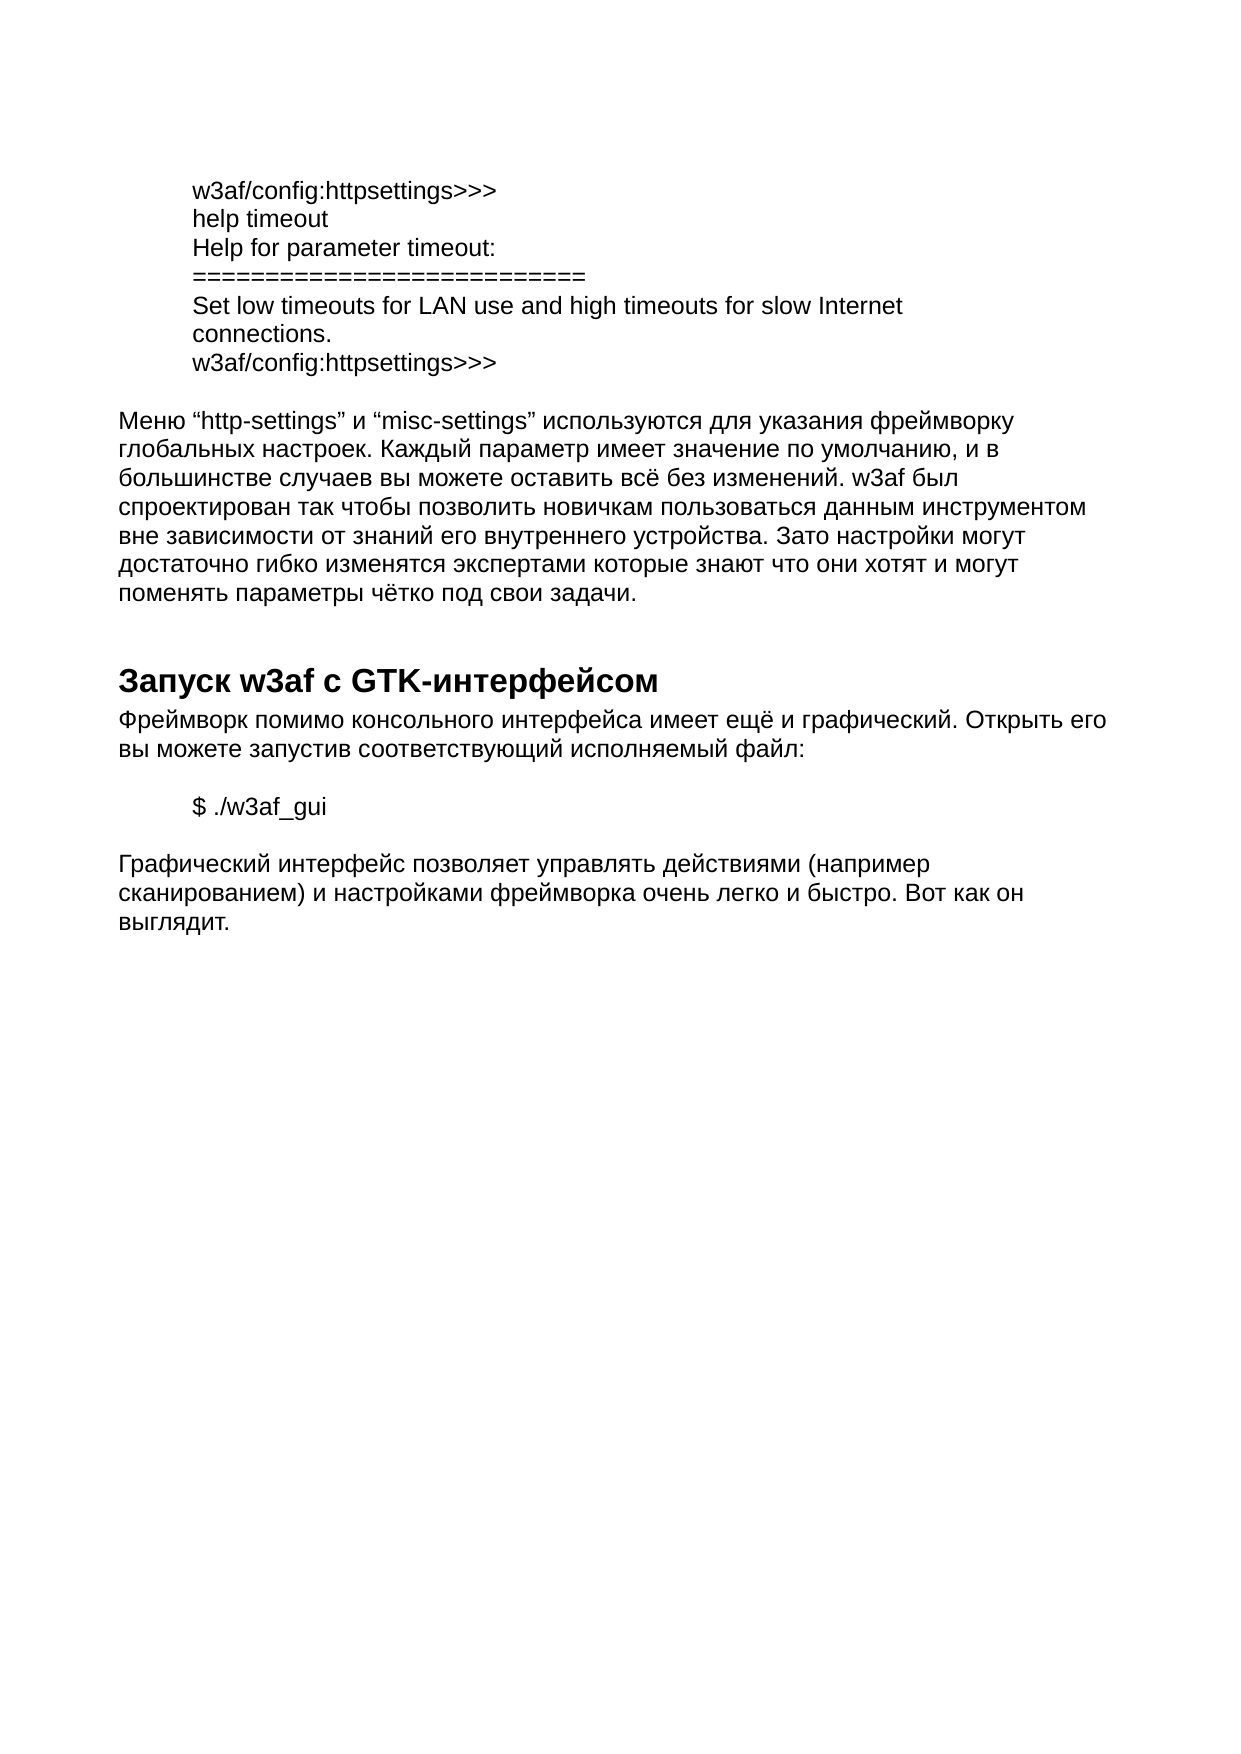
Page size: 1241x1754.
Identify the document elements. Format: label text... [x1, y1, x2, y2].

text connections. [192, 319, 1122, 348]
text help timeout [192, 204, 1122, 233]
text w3af/config:httpsettings>>> [192, 176, 1122, 204]
subtitle Запуск w3af с GTK-интерфейсом [118, 661, 1122, 699]
text w3af/config:httpsettings>>> [192, 348, 1122, 377]
text Фреймворк помимо консольного интерфейса имеет ещё и графический. Открыть его вы можете запустив соответствующий исполняемый файл: [118, 705, 1122, 763]
text =========================== [192, 262, 1122, 291]
text Help for parameter timeout: [192, 233, 1122, 262]
text Графический интерфейс позволяет управлять действиями (например сканированием) и настройками фреймворка очень легко и быстро. Вот как он выглядит. [118, 849, 1122, 935]
text Set low timeouts for LAN use and high timeouts for slow Internet [192, 291, 1122, 319]
text Меню “http-settings” и “misc-settings” используются для указания фреймворку глобальных настроек. Каждый параметр имеет значение по умолчанию, и в большинстве случаев вы можете оставить всё без изменений. w3af был спроектирован так чтобы позволить новичкам пользоваться данным инструментом вне зависимости от знаний его внутреннего устройства. Зато настройки могут достаточно гибко изменятся экспертами которые знают что они хотят и могут поменять параметры чётко под свои задачи. [118, 406, 1122, 607]
text $ ./w3af_gui [192, 792, 1122, 820]
